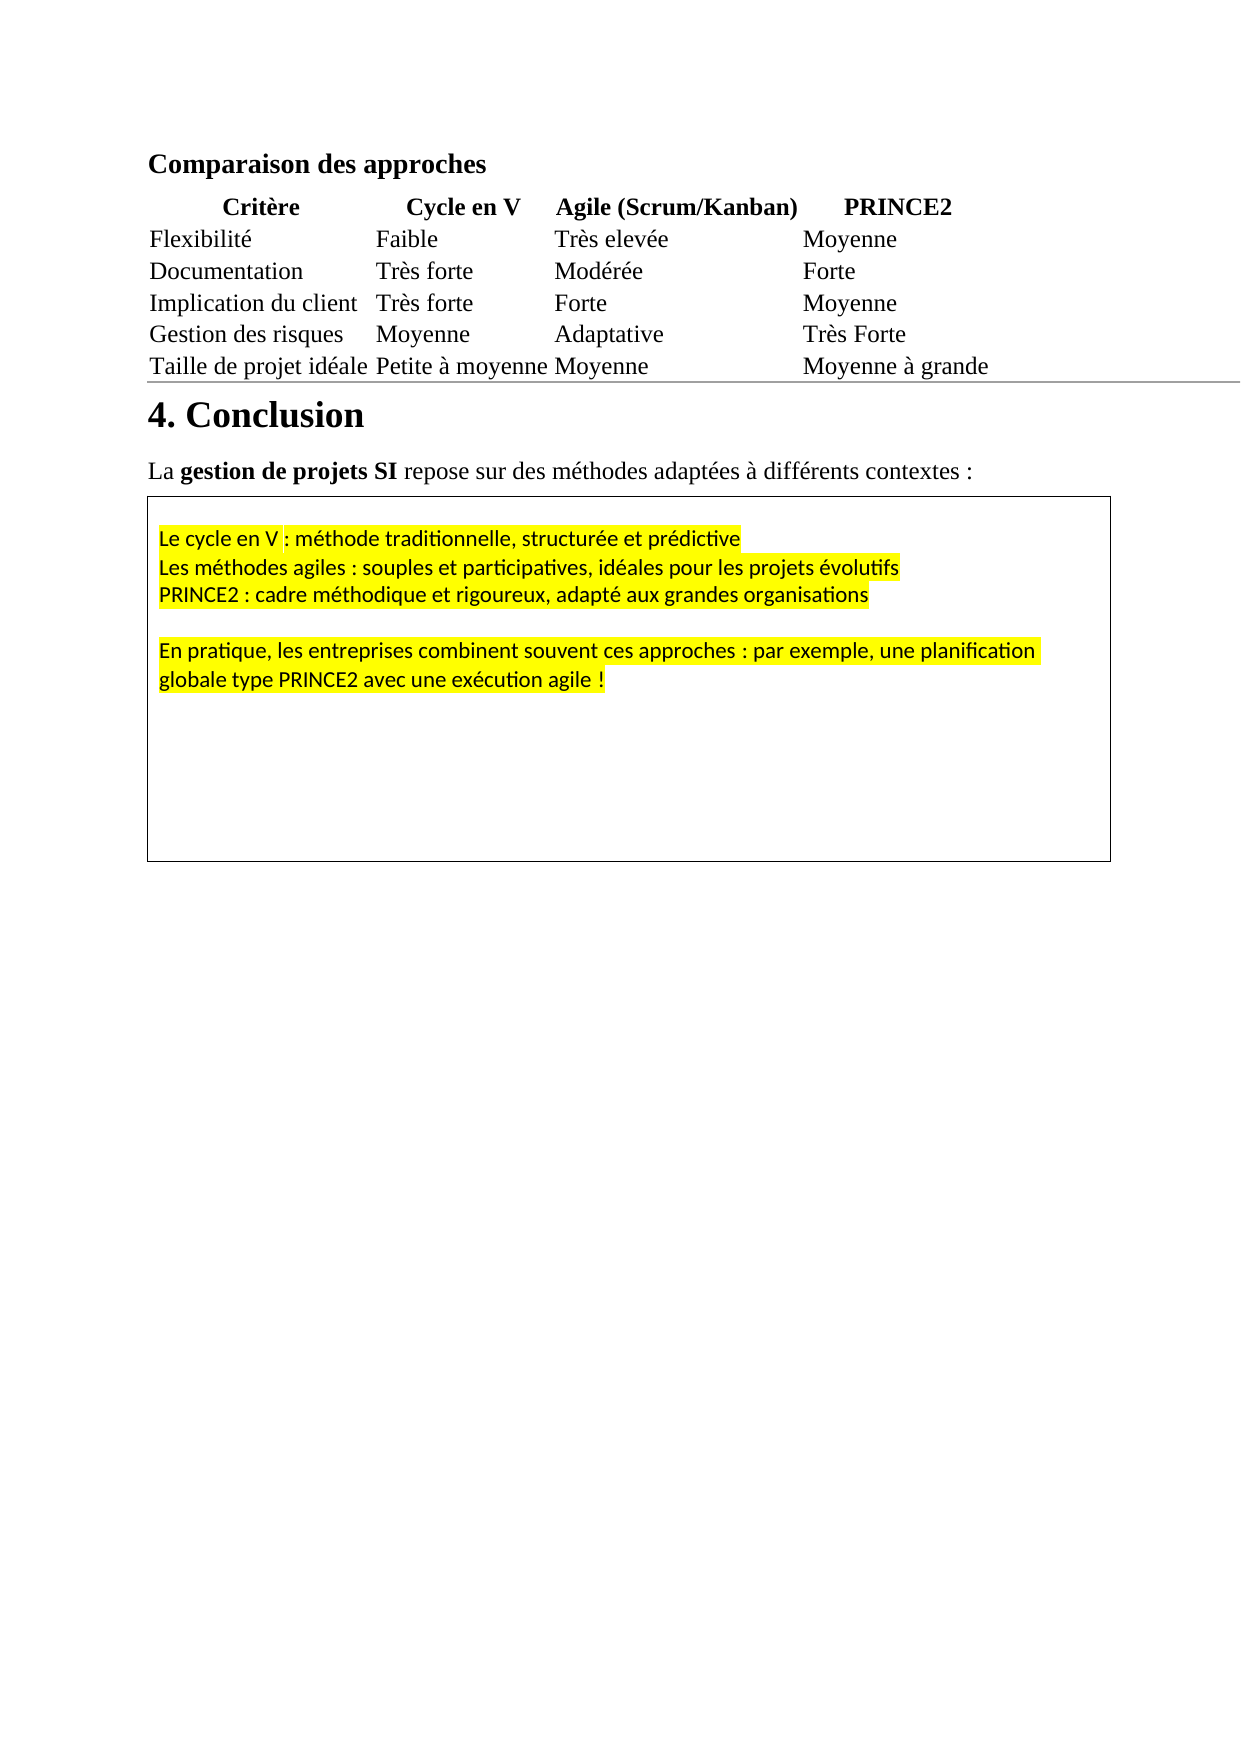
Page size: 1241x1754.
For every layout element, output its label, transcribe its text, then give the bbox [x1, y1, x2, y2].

table_header Agile (Scrum/Kanban) [553, 190, 801, 222]
subtitle 4. Conclusion [148, 392, 1093, 436]
table_cell Flexibilité [148, 222, 374, 254]
table_cell Documentation [148, 254, 374, 286]
table_cell Moyenne à grande [801, 350, 995, 381]
table_cell Forte [553, 286, 801, 318]
table_cell Petite à moyenne [374, 350, 552, 381]
table_header PRINCE2 [801, 190, 995, 222]
text La gestion de projets SI repose sur des méthodes adaptées à différents contextes : [148, 456, 1093, 485]
table_cell Moyenne [801, 286, 995, 318]
subtitle Comparaison des approches [148, 148, 1093, 180]
table_cell Implication du client [148, 286, 374, 318]
table_cell Taille de projet idéale [148, 350, 374, 381]
table_cell Forte [801, 254, 995, 286]
table_cell Moyenne [801, 222, 995, 254]
table_header Le cycle en V : méthode traditionnelle, structurée et prédictive Les méthodes agiles : souples et participatives, idéales pour les projets évolutifs PRINCE2 : cadre méthodique et rigoureux, adapté aux grandes organisations En pratique, les entreprises combinent souvent ces approches : par exemple, une planification globale type PRINCE2 avec une exécution agile ! [148, 497, 1110, 861]
table_cell Très forte [374, 254, 552, 286]
table_cell Très Forte [801, 318, 995, 350]
table_header Cycle en V [374, 190, 552, 222]
table_cell Très elevée [553, 222, 801, 254]
table_cell Modérée [553, 254, 801, 286]
table_cell Faible [374, 222, 552, 254]
table_cell Adaptative [553, 318, 801, 350]
table_cell Moyenne [374, 318, 552, 350]
table_header Critère [148, 190, 374, 222]
table_cell Gestion des risques [148, 318, 374, 350]
table_cell Moyenne [553, 350, 801, 381]
table_cell Très forte [374, 286, 552, 318]
